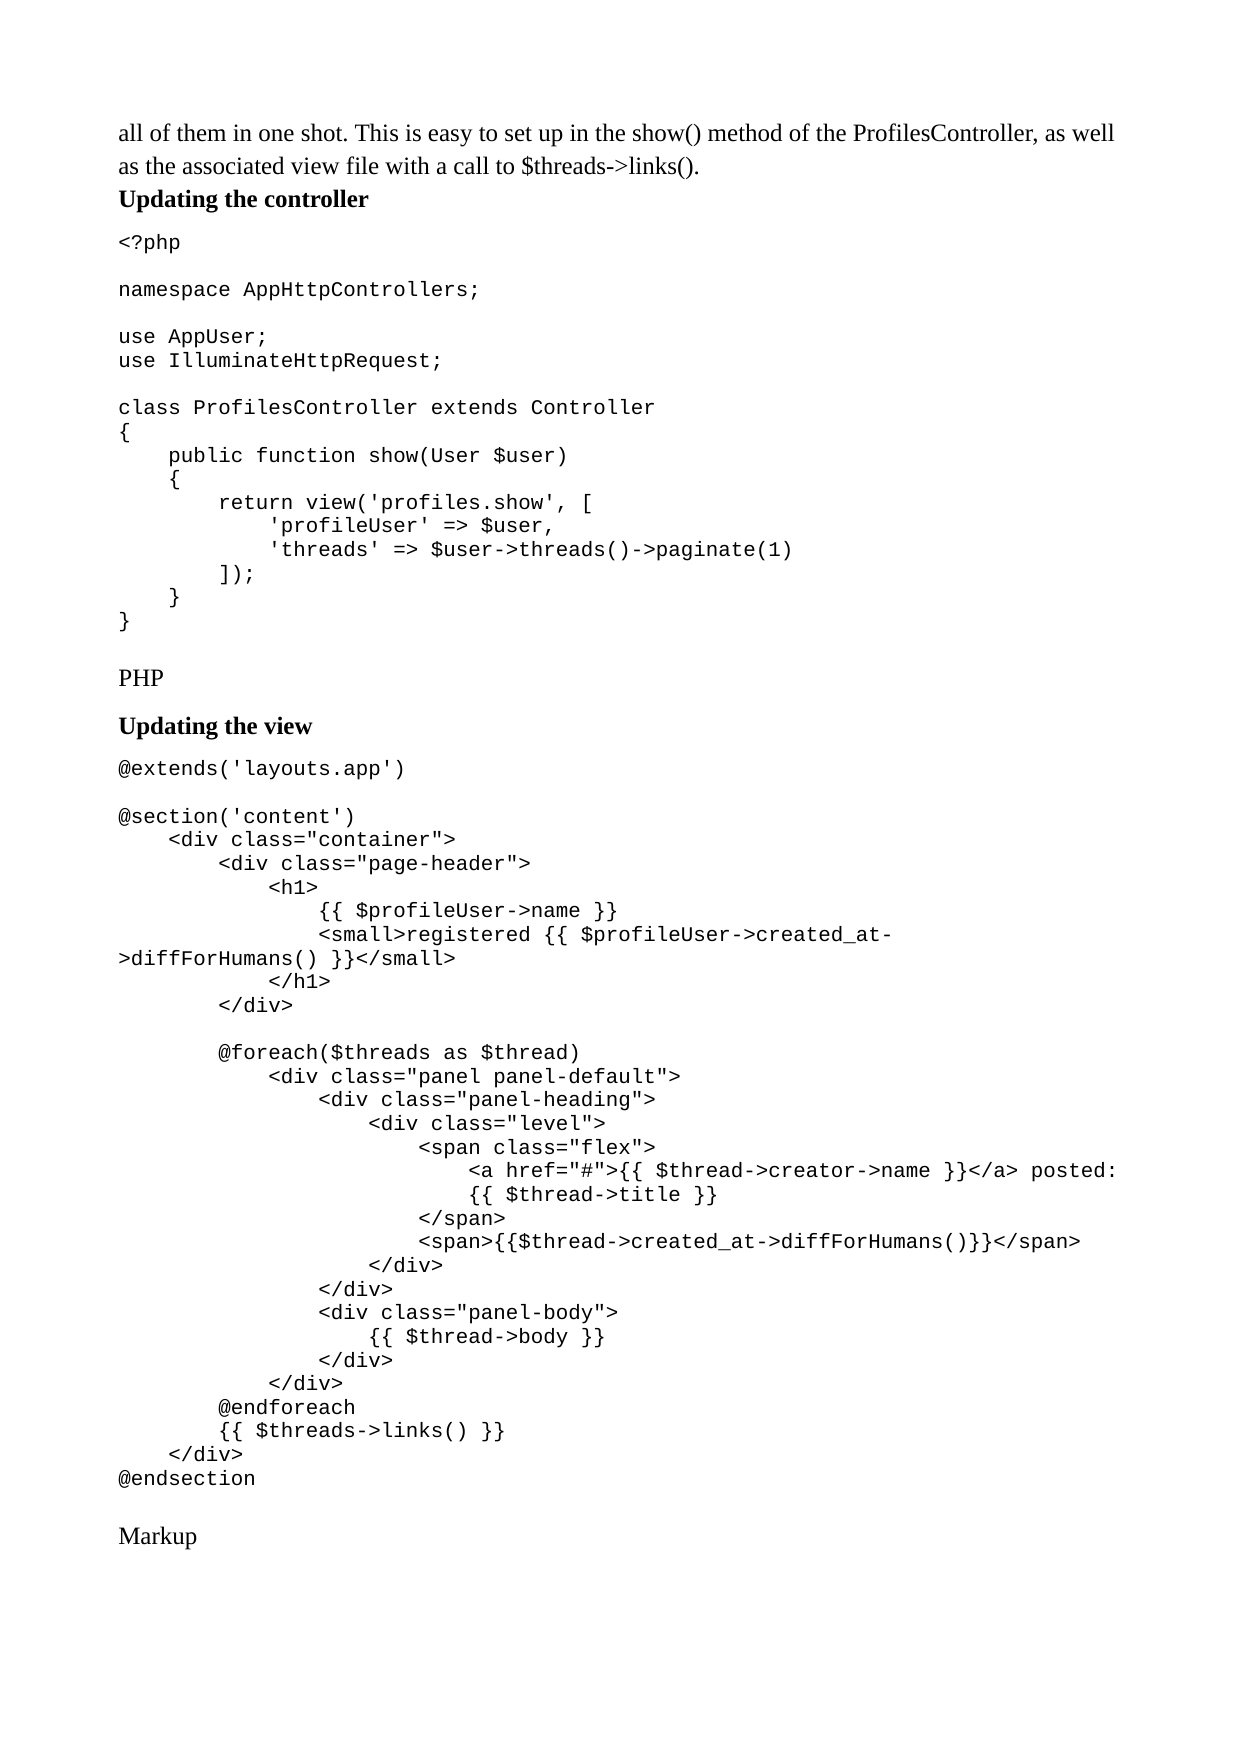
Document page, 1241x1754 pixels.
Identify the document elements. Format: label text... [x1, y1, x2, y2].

text Markup [118, 1521, 1122, 1550]
text <div class="panel-body"> [118, 1302, 1122, 1326]
text { [118, 468, 1122, 492]
text <?php [118, 232, 1122, 255]
text <div class="level"> [118, 1113, 1122, 1137]
text PHP [118, 663, 1122, 692]
text ]); [118, 563, 1122, 586]
text @endsection [118, 1468, 1122, 1491]
text </div> [118, 1255, 1122, 1279]
text } [118, 586, 1122, 610]
text <span>{{$thread->created_at->diffForHumans()}}</span> [118, 1231, 1122, 1255]
text {{ $threads->links() }} [118, 1421, 1122, 1444]
text </div> [118, 1349, 1122, 1373]
text <h1> [118, 877, 1122, 900]
text use AppUser; [118, 326, 1122, 350]
text @extends('layouts.app') [118, 758, 1122, 782]
text @section('content') [118, 806, 1122, 829]
text 'profileUser' => $user, [118, 516, 1122, 539]
text namespace AppHttpControllers; [118, 279, 1122, 303]
text <div class="container"> [118, 829, 1122, 853]
text @endforeach [118, 1397, 1122, 1421]
text { [118, 421, 1122, 444]
text <div class="panel-heading"> [118, 1089, 1122, 1113]
text all of them in one shot. This is easy to set up in the show() method of the ProfilesController, as well as the associated view file with a call to $threads->links(). Updating the controller [118, 118, 1122, 213]
text </span> [118, 1208, 1122, 1231]
text use IlluminateHttpRequest; [118, 350, 1122, 374]
text @foreach($threads as $thread) [118, 1042, 1122, 1066]
text 'threads' => $user->threads()->paginate(1) [118, 539, 1122, 563]
text </div> [118, 1444, 1122, 1468]
text Updating the view [118, 711, 1122, 739]
text <a href="#">{{ $thread->creator->name }}</a> posted: [118, 1160, 1122, 1184]
text {{ $profileUser->name }} [118, 900, 1122, 924]
text </div> [118, 1279, 1122, 1302]
text return view('profiles.show', [ [118, 492, 1122, 516]
text {{ $thread->body }} [118, 1326, 1122, 1349]
text <div class="page-header"> [118, 853, 1122, 877]
text <span class="flex"> [118, 1137, 1122, 1160]
text </div> [118, 1373, 1122, 1397]
text class ProfilesController extends Controller [118, 397, 1122, 421]
text </h1> [118, 971, 1122, 995]
text <small>registered {{ $profileUser->created_at->diffForHumans() }}</small> [118, 924, 1122, 971]
text } [118, 610, 1122, 634]
text {{ $thread->title }} [118, 1184, 1122, 1208]
text </div> [118, 995, 1122, 1018]
text public function show(User $user) [118, 444, 1122, 468]
text <div class="panel panel-default"> [118, 1066, 1122, 1089]
